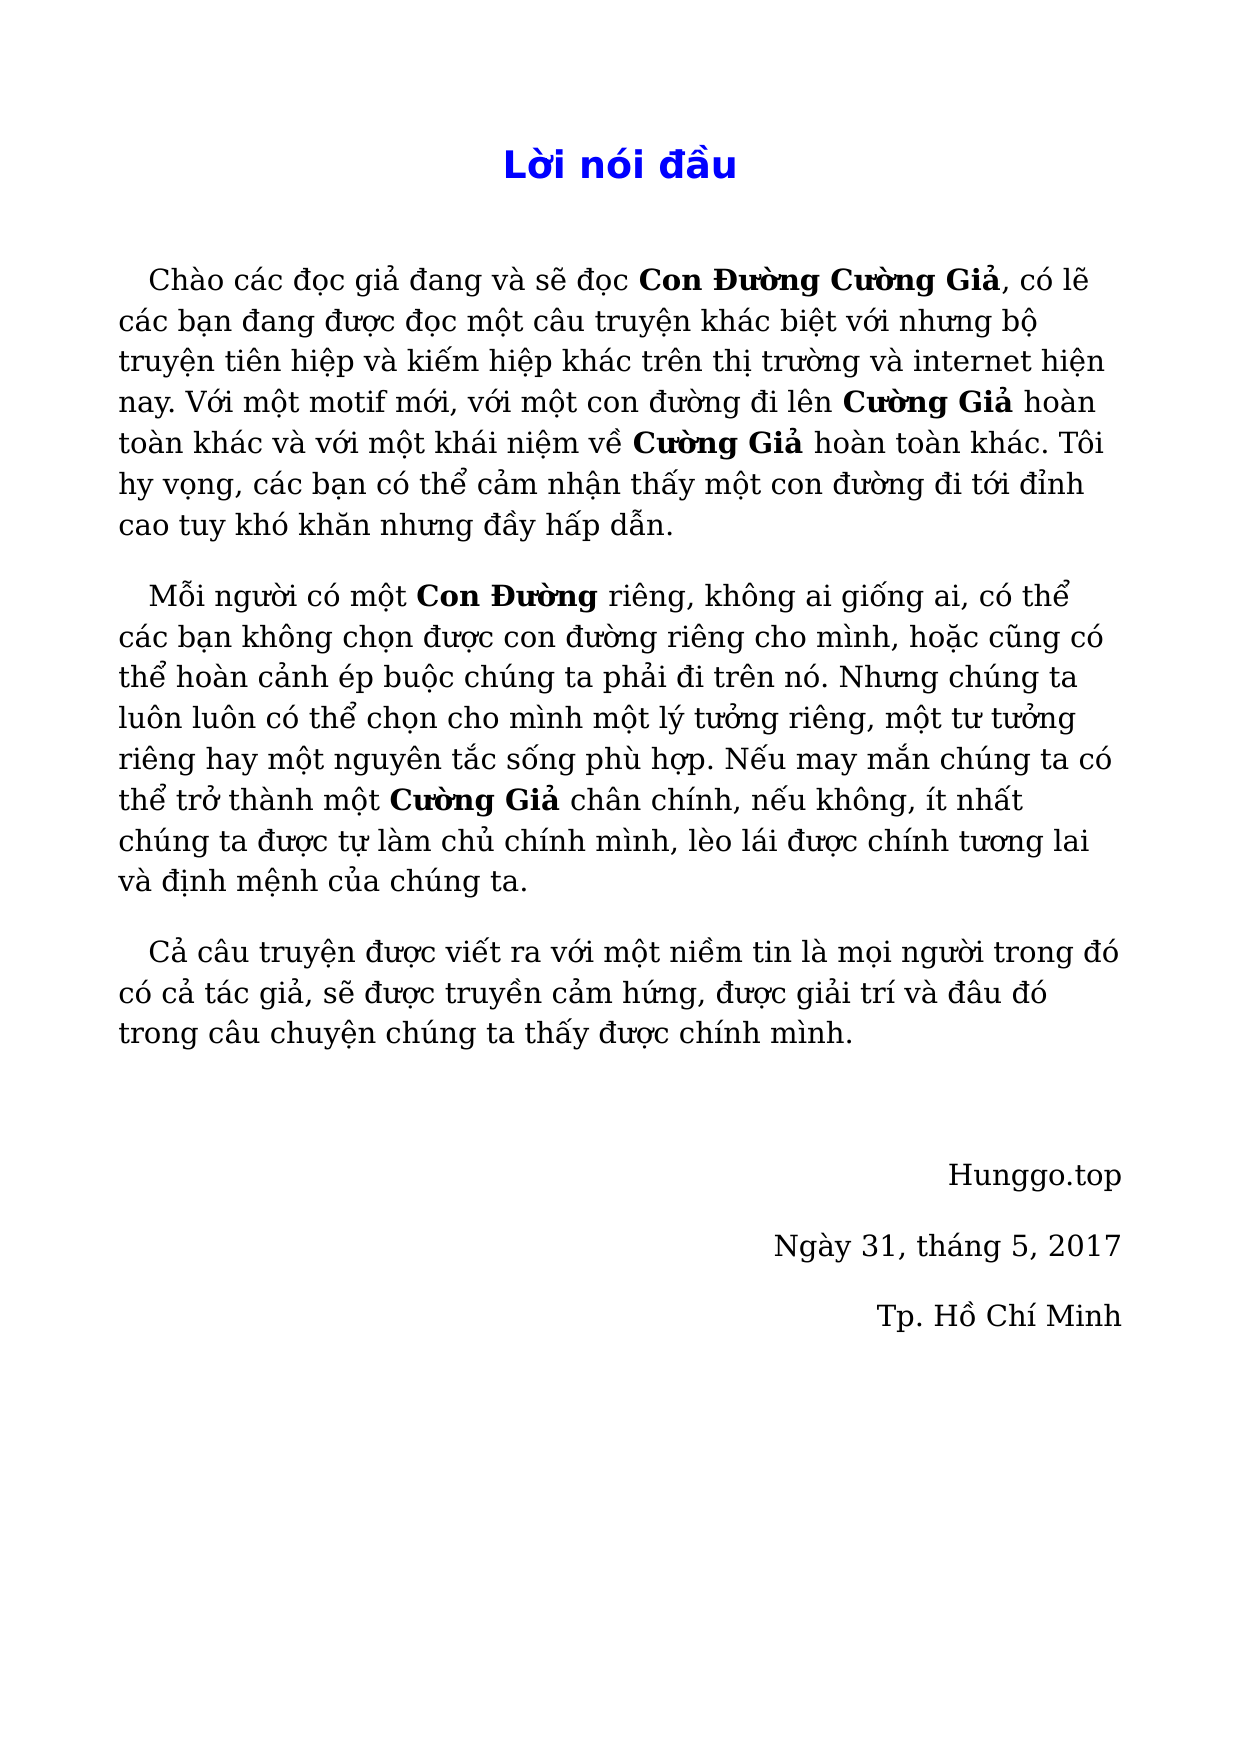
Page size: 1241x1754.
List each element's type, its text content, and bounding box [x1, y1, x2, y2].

text Mỗi người có một Con Đường riêng, không ai giống ai, có thể các bạn không chọn được con đường riêng cho mình, hoặc cũng có thể hoàn cảnh ép buộc chúng ta phải đi trên nó. Nhưng chúng ta luôn luôn có thể chọn cho mình một lý tưởng riêng, một tư tưởng riêng hay một nguyên tắc sống phù hợp. Nếu may mắn chúng ta có thể trở thành một Cường Giả chân chính, nếu không, ít nhất chúng ta được tự làm chủ chính mình, lèo lái được chính tương lai và định mệnh của chúng ta. [118, 579, 1122, 898]
subtitle Lời nói đầu [118, 144, 503, 188]
subtitle Lời nói đầu [738, 144, 1122, 188]
text Hunggo.top [118, 1158, 1122, 1192]
text Ngày 31, tháng 5, 2017 [118, 1229, 1122, 1263]
text Cả câu truyện được viết ra với một niềm tin là mọi người trong đó có cả tác giả, sẽ được truyền cảm hứng, được giải trí và đâu đó trong câu chuyện chúng ta thấy được chính mình. [118, 935, 1122, 1051]
text Tp. Hồ Chí Minh [118, 1300, 1122, 1334]
text Chào các đọc giả đang và sẽ đọc Con Đường Cường Giả, có lẽ các bạn đang được đọc một câu truyện khác biệt với nhưng bộ truyện tiên hiệp và kiếm hiệp khác trên thị trường và internet hiện nay. Với một motif mới, với một con đường đi lên Cường Giả hoàn toàn khác và với một khái niệm về Cường Giả hoàn toàn khác. Tôi hy vọng, các bạn có thể cảm nhận thấy một con đường đi tới đỉnh cao tuy khó khăn nhưng đầy hấp dẫn. [118, 263, 1122, 542]
